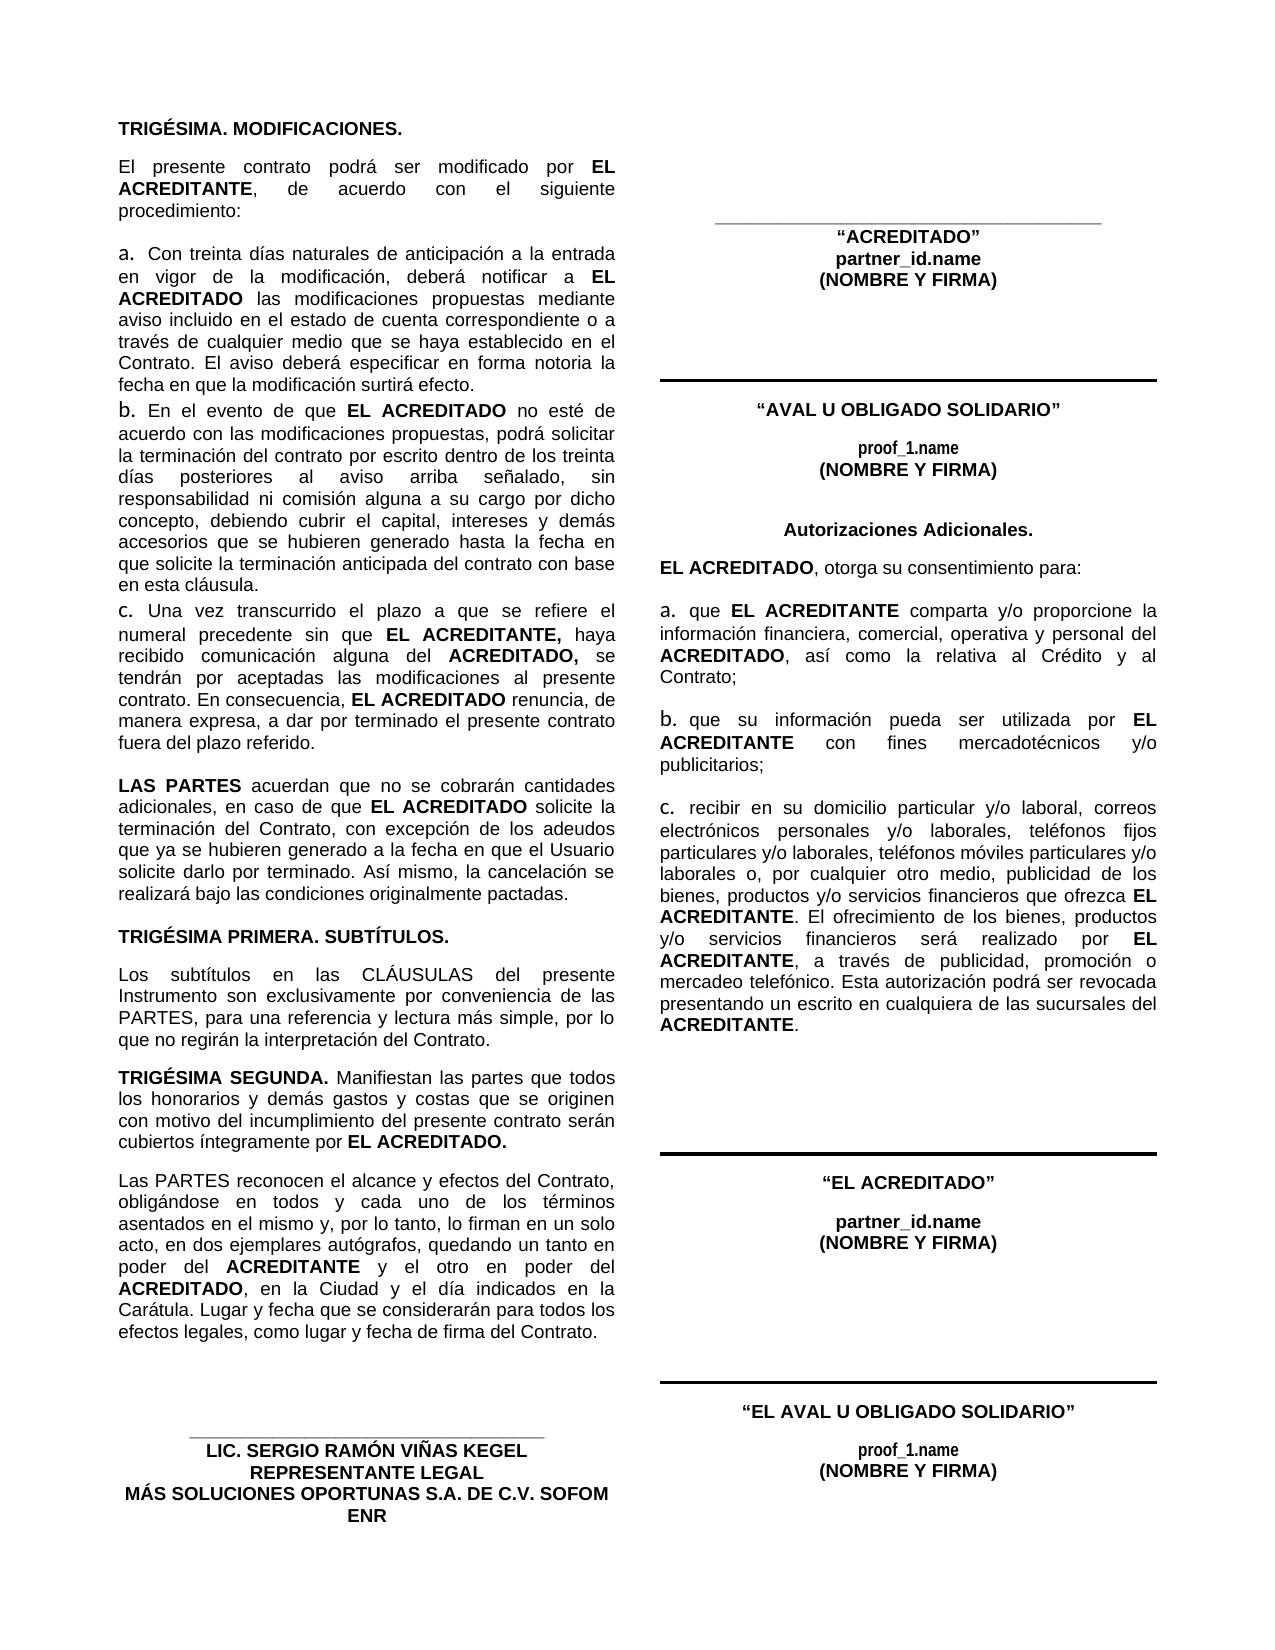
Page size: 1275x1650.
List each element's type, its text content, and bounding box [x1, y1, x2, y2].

text MÁS SOLUCIONES OPORTUNAS S.A. DE C.V. SOFOM ENR [118, 1483, 615, 1526]
text TRIGÉSIMA. MODIFICACIONES. [118, 118, 615, 140]
text (NOMBRE Y FIRMA) [659, 1460, 1157, 1482]
text REPRESENTANTE LEGAL [118, 1462, 615, 1483]
text _____________________________________ [659, 204, 1157, 226]
text proof_1.name [659, 1439, 1157, 1460]
text (NOMBRE Y FIRMA) [659, 1232, 1157, 1253]
text TRIGÉSIMA SEGUNDA. Manifiestan las partes que todos los honorarios y demás gastos y costas que se originen con motivo del incumplimiento del presente contrato serán cubiertos íntegramente por EL ACREDITADO. [118, 1067, 615, 1153]
list que EL ACREDITANTE comparta y/o proporcione la información financiera, comercial, operativa y personal del ACREDITADO, así como la relativa al Crédito y al Contrato; [659, 595, 1157, 687]
text partner_id.name [659, 247, 1157, 269]
text “AVAL U OBLIGADO SOLIDARIO” [659, 399, 1157, 420]
text El presente contrato podrá ser modificado por EL ACREDITANTE, de acuerdo con el siguiente procedimiento: [118, 156, 615, 221]
text “EL ACREDITADO” [659, 1172, 1157, 1194]
list Una vez transcurrido el plazo a que se refiere el numeral precedente sin que EL ACREDITANTE, haya recibido comunicación alguna del ACREDITADO, se tendrán por aceptadas las modificaciones al presente contrato. En consecuencia, EL ACREDITADO renuncia, de manera expresa, a dar por terminado el presente contrato fuera del plazo referido. [118, 596, 615, 753]
text “ACREDITADO” [659, 226, 1157, 247]
text LAS PARTES acuerdan que no se cobrarán cantidades adicionales, en caso de que EL ACREDITADO solicite la terminación del Contrato, con excepción de los adeudos que ya se hubieren generado a la fecha en que el Usuario solicite darlo por terminado. Así mismo, la cancelación se realizará bajo las condiciones originalmente pactadas. [118, 774, 615, 904]
list Con treinta días naturales de anticipación a la entrada en vigor de la modificación, deberá notificar a EL ACREDITADO las modificaciones propuestas mediante aviso incluido en el estado de cuenta correspondiente o a través de cualquier medio que se haya establecido en el Contrato. El aviso deberá especificar en forma notoria la fecha en que la modificación surtirá efecto. [118, 238, 615, 395]
text __________________________________ [118, 1418, 615, 1440]
text partner_id.name [659, 1210, 1157, 1232]
text Las PARTES reconocen el alcance y efectos del Contrato, obligándose en todos y cada uno de los términos asentados en el mismo y, por lo tanto, lo firman en un solo acto, en dos ejemplares autógrafos, quedando un tanto en poder del ACREDITANTE y el otro en poder del ACREDITADO, en la Ciudad y el día indicados en la Carátula. Lugar y fecha que se considerarán para todos los efectos legales, como lugar y fecha de firma del Contrato. [118, 1169, 615, 1342]
text (NOMBRE Y FIRMA) [659, 458, 1157, 480]
text Los subtítulos en las CLÁUSULAS del presente Instrumento son exclusivamente por conveniencia de las PARTES, para una referencia y lectura más simple, por lo que no regirán la interpretación del Contrato. [118, 964, 615, 1050]
text TRIGÉSIMA PRIMERA. SUBTÍTULOS. [118, 926, 615, 947]
text Autorizaciones Adicionales. [659, 518, 1157, 540]
list recibir en su domicilio particular y/o laboral, correos electrónicos personales y/o laborales, teléfonos fijos particulares y/o laborales, teléfonos móviles particulares y/o laborales o, por cualquier otro medio, publicidad de los bienes, productos y/o servicios financieros que ofrezca EL ACREDITANTE. El ofrecimiento de los bienes, productos y/o servicios financieros será realizado por EL ACREDITANTE, a través de publicidad, promoción o mercadeo telefónico. Esta autorización podrá ser revocada presentando un escrito en cualquiera de las sucursales del ACREDITANTE. [659, 792, 1157, 1036]
text EL ACREDITADO, otorga su consentimiento para: [659, 557, 1157, 578]
text proof_1.name [659, 437, 1157, 458]
list En el evento de que EL ACREDITADO no esté de acuerdo con las modificaciones propuestas, podrá solicitar la terminación del contrato por escrito dentro de los treinta días posteriores al aviso arriba señalado, sin responsabilidad ni comisión alguna a su cargo por dicho concepto, debiendo cubrir el capital, intereses y demás accesorios que se hubieren generado hasta la fecha en que solicite la terminación anticipada del contrato con base en esta cláusula. [118, 395, 615, 596]
text (NOMBRE Y FIRMA) [659, 269, 1157, 291]
list que su información pueda ser utilizada por EL ACREDITANTE con fines mercadotécnicos y/o publicitarios; [659, 704, 1157, 775]
text “EL AVAL U OBLIGADO SOLIDARIO” [659, 1401, 1157, 1422]
text LIC. SERGIO RAMÓN VIÑAS KEGEL [118, 1440, 615, 1462]
